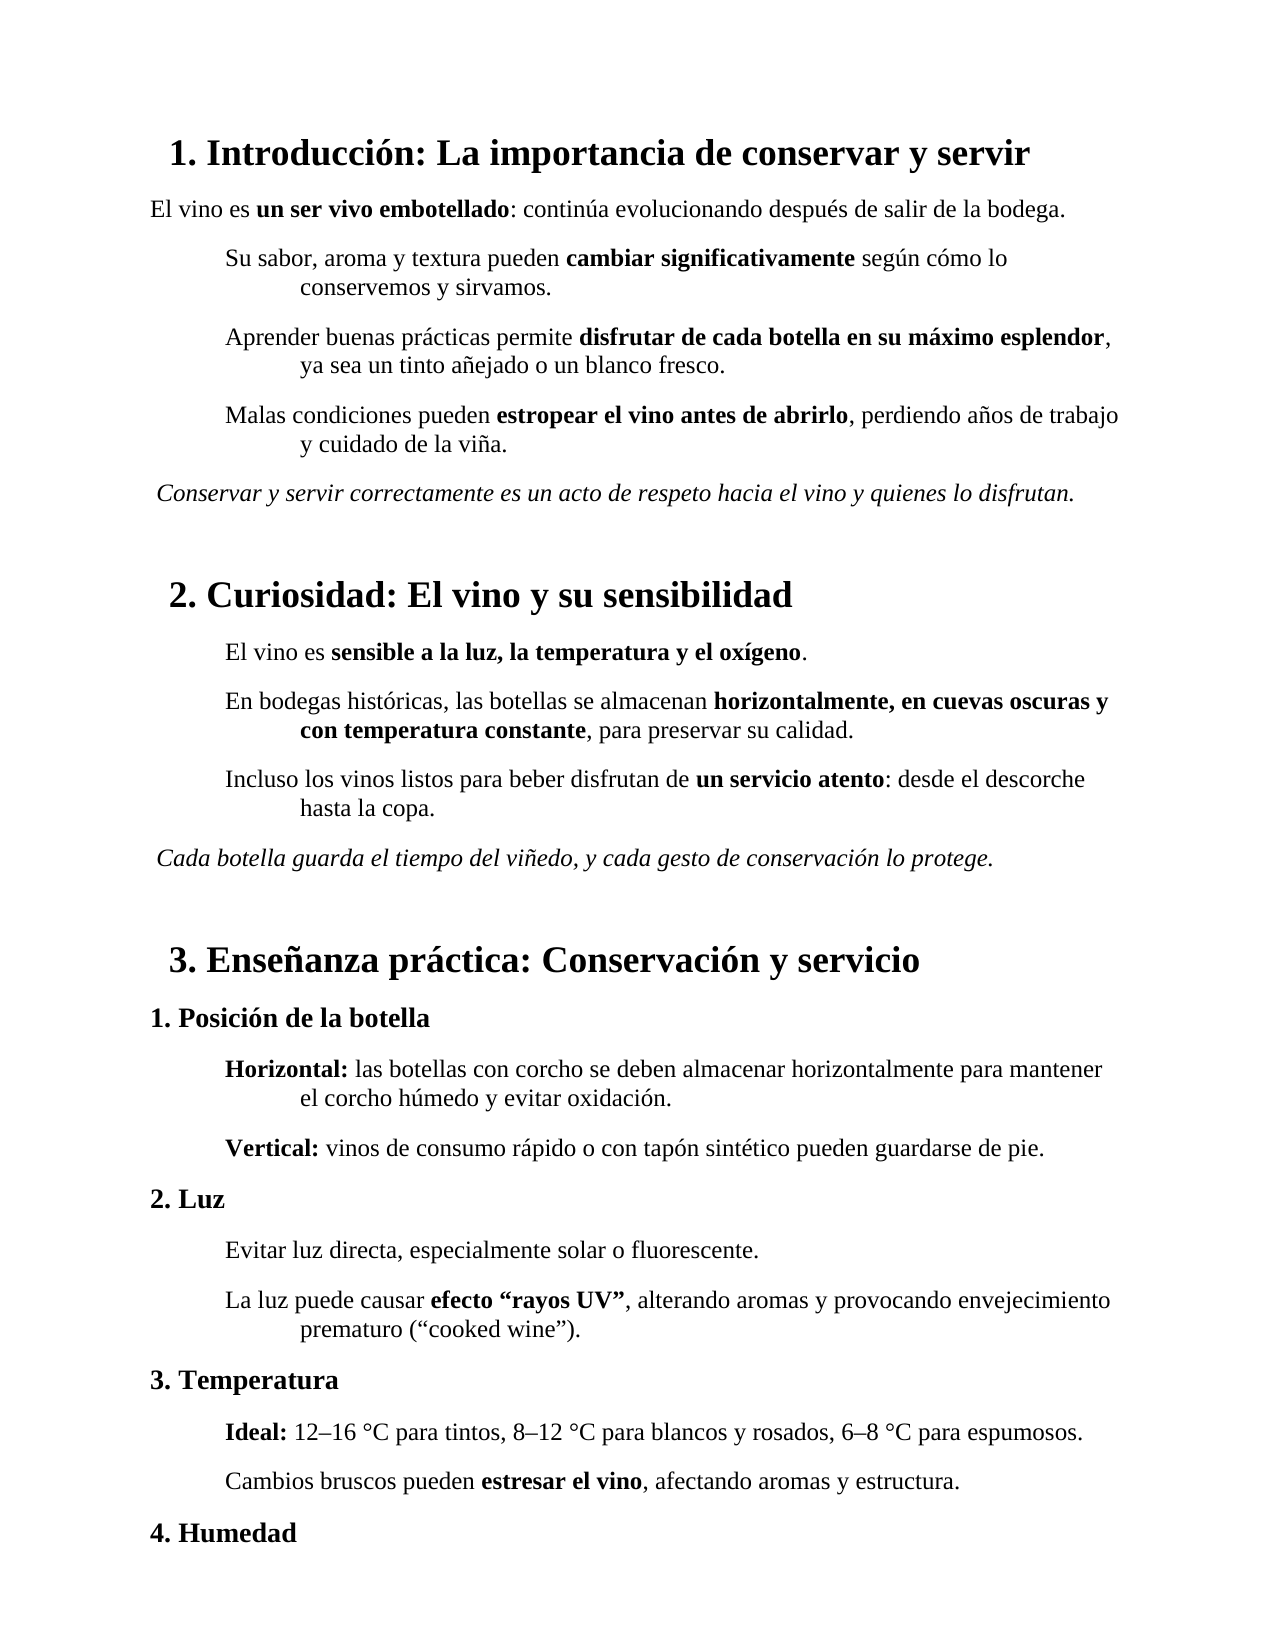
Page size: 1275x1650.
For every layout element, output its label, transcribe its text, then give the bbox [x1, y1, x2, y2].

text 4. Humedad [150, 1516, 1125, 1548]
list Horizontal: las botellas con corcho se deben almacenar horizontalmente para mantener el corcho húmedo y evitar oxidación. [187, 1054, 1125, 1112]
list En bodegas históricas, las botellas se almacenan horizontalmente, en cuevas oscuras y con temperatura constante, para preservar su calidad. [187, 686, 1125, 744]
text 3. Temperatura [150, 1363, 1125, 1396]
text 1. Posición de la botella [150, 1001, 1125, 1033]
list Ideal: 12–16 °C para tintos, 8–12 °C para blancos y rosados, 6–8 °C para espumosos. [187, 1417, 1125, 1445]
list El vino es sensible a la luz, la temperatura y el oxígeno. [187, 637, 1125, 665]
list Malas condiciones pueden estropear el vino antes de abrirlo, perdiendo años de trabajo y cuidado de la viña. [187, 400, 1125, 458]
text 2. Curiosidad: El vino y su sensibilidad [150, 573, 1125, 616]
list Cambios bruscos pueden estresar el vino, afectando aromas y estructura. [187, 1466, 1125, 1495]
text Cada botella guarda el tiempo del viñedo, y cada gesto de conservación lo protege. [150, 843, 1125, 872]
list La luz puede causar efecto “rayos UV”, alterando aromas y provocando envejecimiento prematuro (“cooked wine”). [187, 1285, 1125, 1342]
text 1. Introducción: La importancia de conservar y servir [150, 130, 1125, 173]
list Evitar luz directa, especialmente solar o fluorescente. [187, 1235, 1125, 1264]
list Su sabor, aroma y textura pueden cambiar significativamente según cómo lo conservemos y sirvamos. [187, 243, 1125, 301]
list Vertical: vinos de consumo rápido o con tapón sintético pueden guardarse de pie. [187, 1133, 1125, 1161]
text 2. Luz [150, 1182, 1125, 1214]
list Incluso los vinos listos para beber disfrutan de un servicio atento: desde el descorche hasta la copa. [187, 764, 1125, 822]
text El vino es un ser vivo embotellado: continúa evolucionando después de salir de la bodega. [150, 194, 1125, 223]
text Conservar y servir correctamente es un acto de respeto hacia el vino y quienes lo disfrutan. [150, 478, 1125, 507]
text 3. Enseñanza práctica: Conservación y servicio [150, 937, 1125, 980]
list Aprender buenas prácticas permite disfrutar de cada botella en su máximo esplendor, ya sea un tinto añejado o un blanco fresco. [187, 322, 1125, 379]
